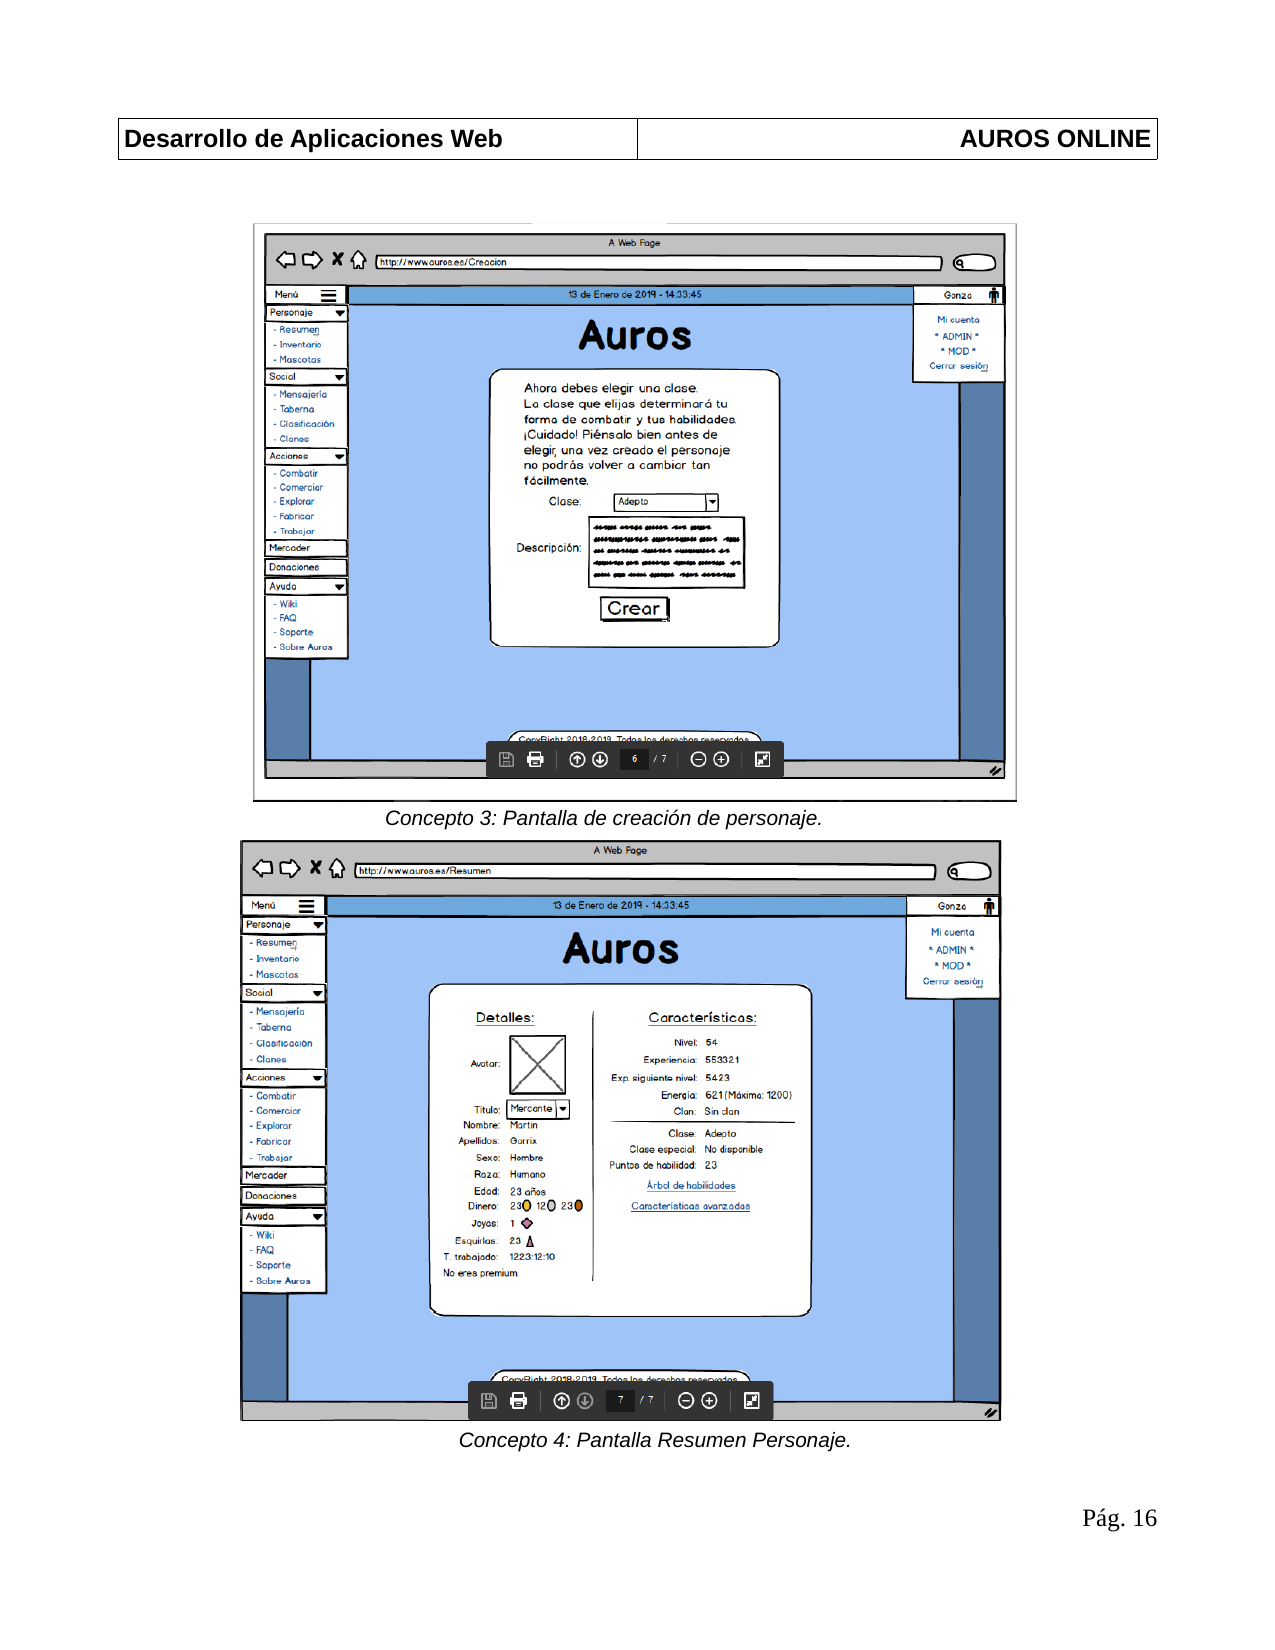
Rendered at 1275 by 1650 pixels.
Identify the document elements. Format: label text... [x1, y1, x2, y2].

picture [253, 223, 1017, 802]
text Concepto 3: Pantalla de creación de personaje. [163, 217, 1112, 829]
picture [239, 837, 1004, 1424]
text Concepto 4: Pantalla Resumen Personaje. [163, 839, 1112, 1452]
